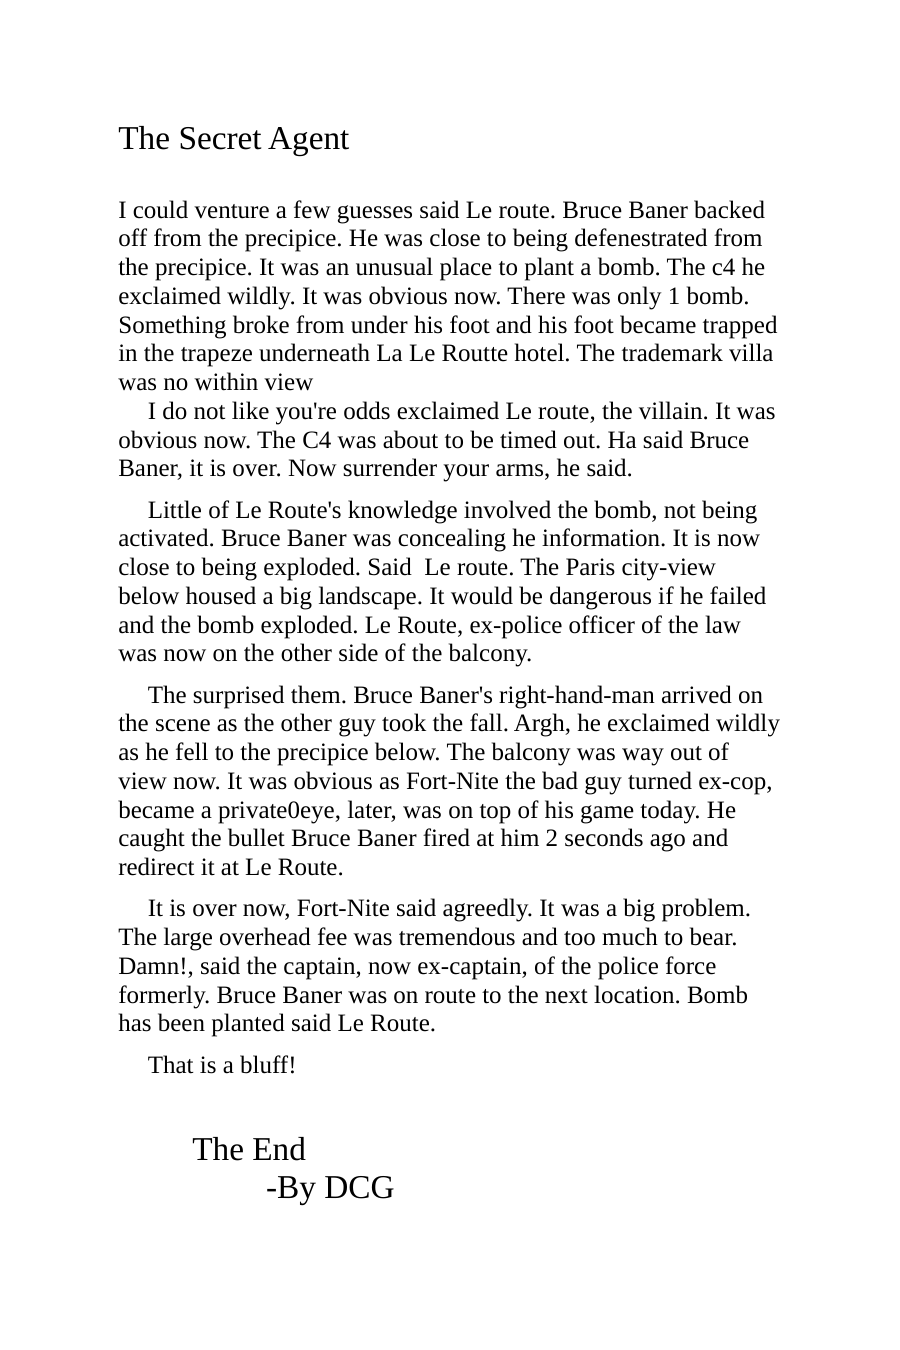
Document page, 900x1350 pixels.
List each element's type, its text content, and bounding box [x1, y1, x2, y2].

text It is over now, Fort-Nite said agreedly. It was a big problem. The large overhead fee was tremendous and too much to bear. Damn!, said the captain, now ex-captain, of the police force formerly. Bruce Baner was on route to the next location. Bomb has been planted said Le Route. [118, 893, 782, 1037]
text -By DCG [118, 1168, 782, 1206]
text The Secret Agent [118, 118, 782, 156]
text The End [118, 1129, 782, 1168]
text Little of Le Route's knowledge involved the bomb, not being activated. Bruce Baner was concealing he information. It is now close to being exploded. Said Le route. The Paris city-view below housed a big landscape. It would be dangerous if he failed and the bomb exploded. Le Route, ex-police officer of the law was now on the other side of the balcony. [118, 495, 782, 667]
text The surprised them. Bruce Baner's right-hand-man arrived on the scene as the other guy took the fall. Argh, he exclaimed wildly as he fell to the precipice below. The balcony was way out of view now. It was obvious as Fort-Nite the bad guy turned ex-cop, became a private0eye, later, was on top of his game today. He caught the bullet Bruce Baner fired at him 2 seconds ago and redirect it at Le Route. [118, 680, 782, 881]
text That is a bluff! [118, 1050, 782, 1078]
text I could venture a few guesses said Le route. Bruce Baner backed off from the precipice. He was close to being defenestrated from the precipice. It was an unusual place to plant a bomb. The c4 he exclaimed wildly. It was obvious now. There was only 1 bomb. Something broke from under his foot and his foot became trapped in the trapeze underneath La Le Routte hotel. The trademark villa was no within view [118, 195, 782, 396]
text I do not like you're odds exclaimed Le route, the villain. It was obvious now. The C4 was about to be timed out. Ha said Bruce Baner, it is over. Now surrender your arms, he said. [118, 396, 782, 482]
